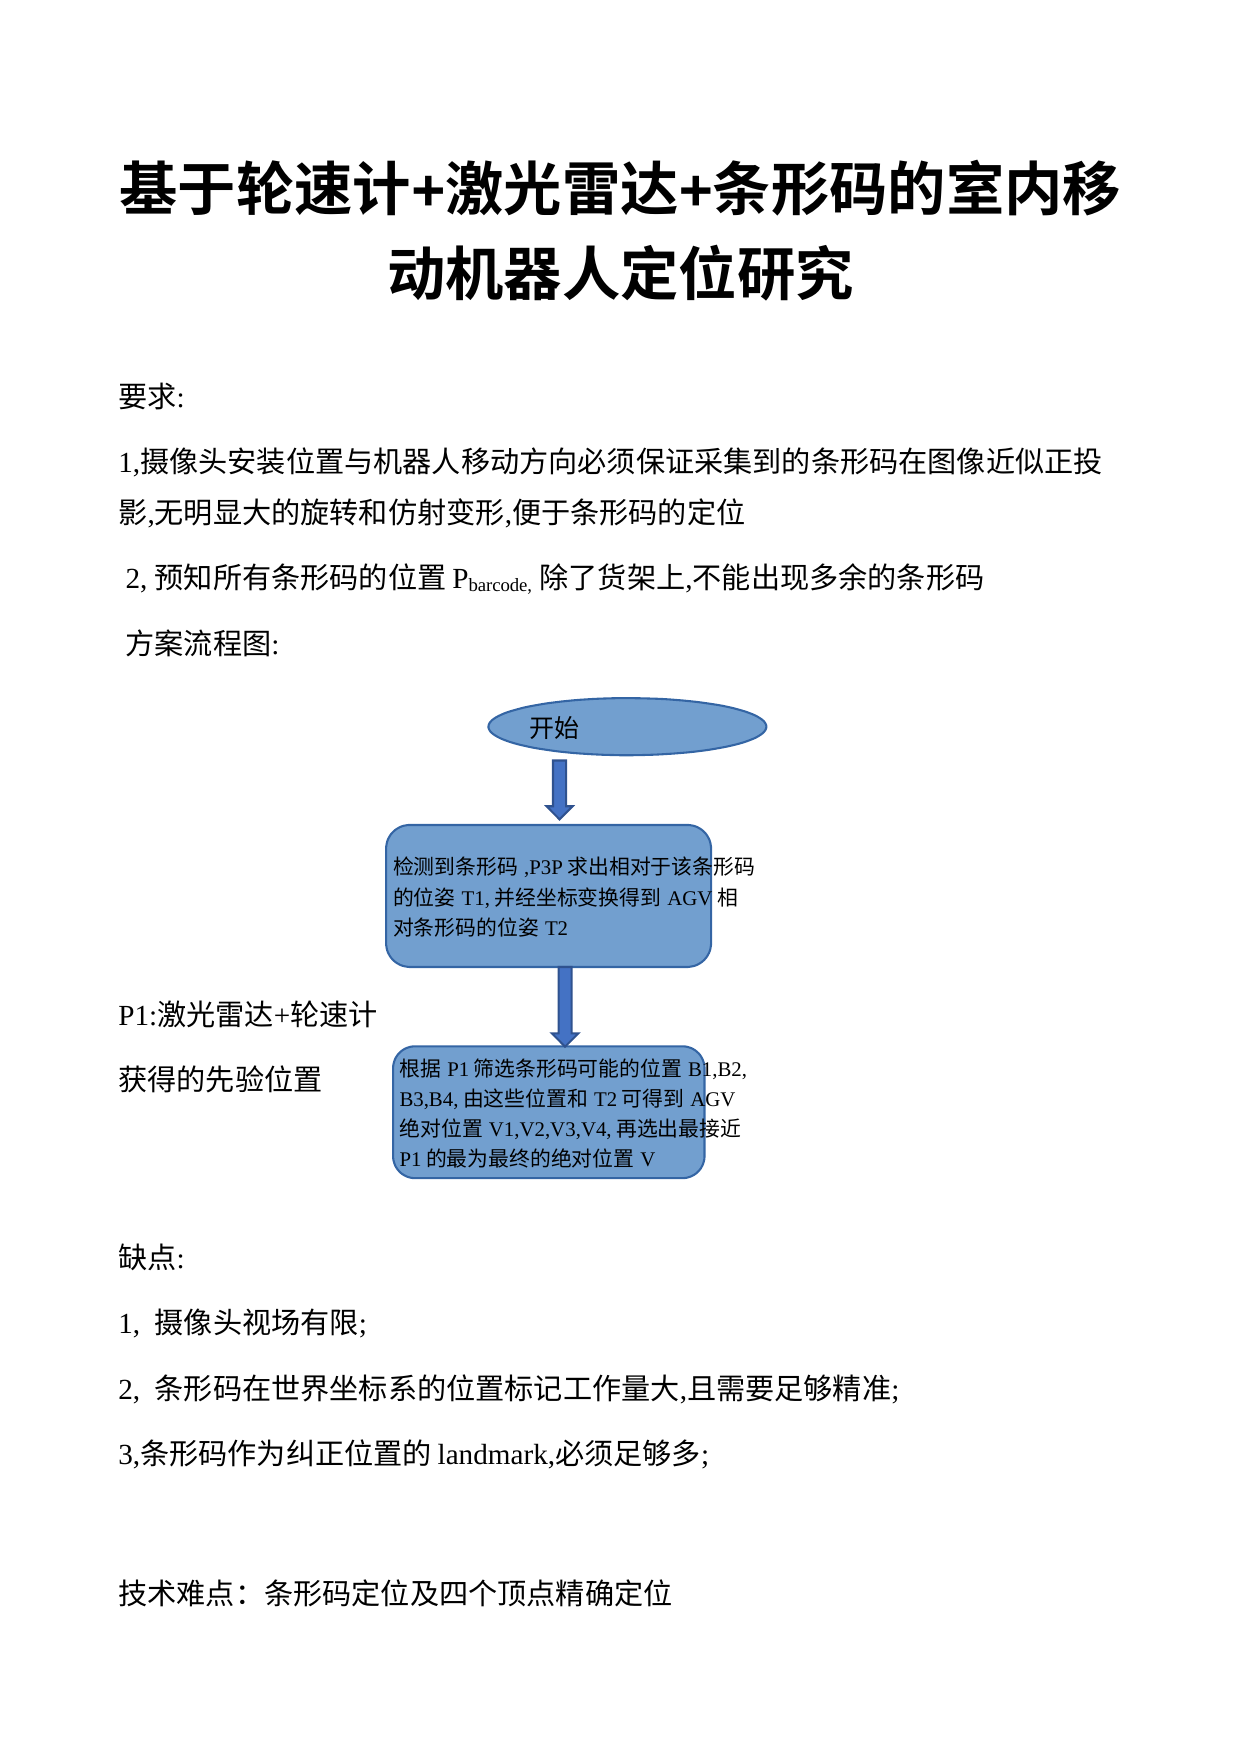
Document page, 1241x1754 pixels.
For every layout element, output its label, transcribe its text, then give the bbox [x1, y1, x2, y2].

text 2, 预知所有条形码的位置Pbarcode, 除了货架上,不能出现多余的条形码 [118, 555, 1122, 597]
text 缺点: [118, 1234, 1122, 1277]
text [573, 991, 1122, 1034]
text 获得的先验位置 [704, 1057, 1122, 1099]
text P1:激光雷达+轮速计 [118, 991, 557, 1034]
text 获得的先验位置 [118, 1057, 394, 1099]
text 方案流程图: [118, 620, 1122, 663]
text 3,条形码作为纠正位置的landmark,必须足够多; [118, 1431, 1122, 1473]
text 2, 条形码在世界坐标系的位置标记工作量大,且需要足够精准; [118, 1365, 1122, 1407]
text 技术难点：条形码定位及四个顶点精确定位 [118, 1571, 1122, 1613]
text 基于轮速计+激光雷达+条形码的室内移动机器人定位研究 [118, 143, 1122, 312]
text 1, 摄像头视场有限; [118, 1300, 1122, 1342]
text 要求: [118, 374, 1122, 416]
text 1,摄像头安装位置与机器人移动方向必须保证采集到的条形码在图像近似正投影,无明显大的旋转和仿射变形,便于条形码的定位 [118, 439, 1122, 532]
